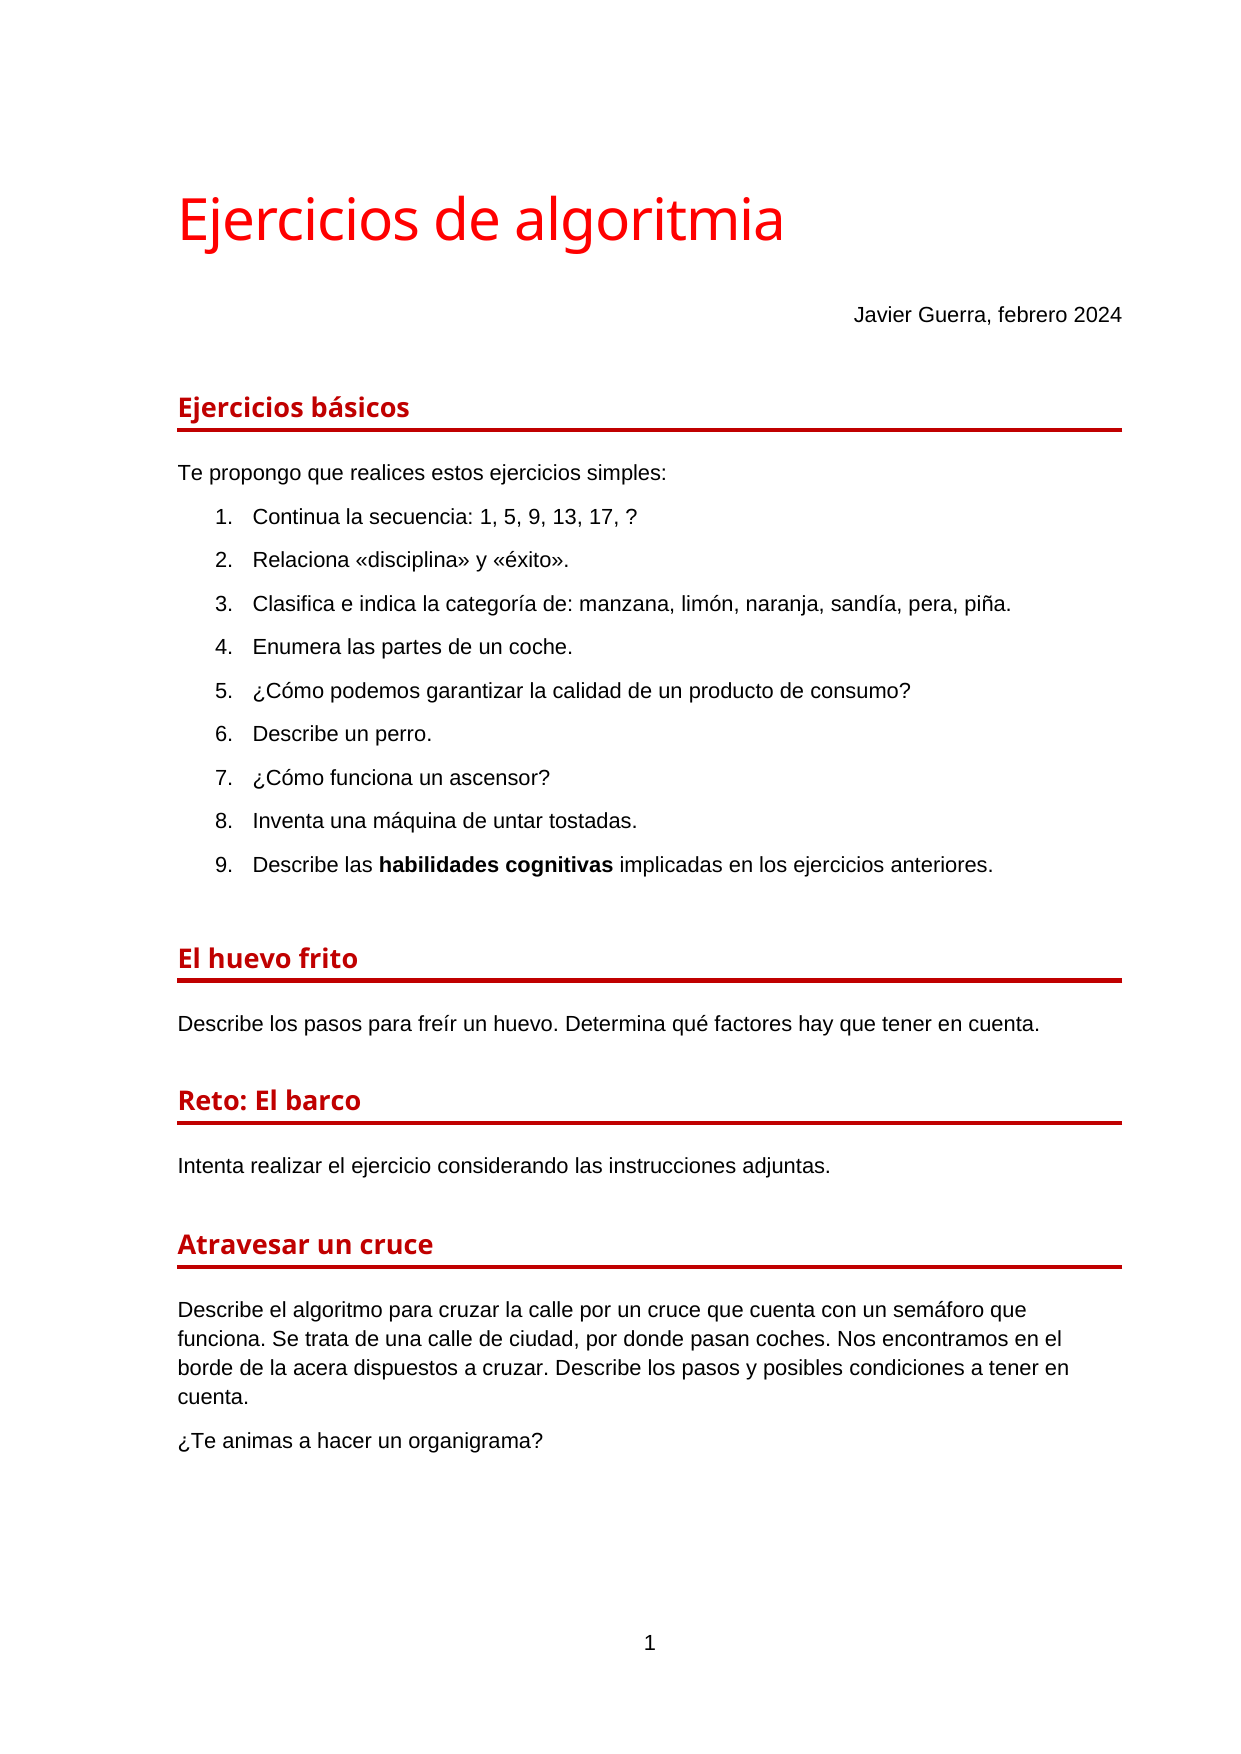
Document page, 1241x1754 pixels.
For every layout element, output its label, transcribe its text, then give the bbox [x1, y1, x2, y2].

text Intenta realizar el ejercicio considerando las instrucciones adjuntas. [177, 1153, 1122, 1207]
subtitle Reto: El barco [177, 1082, 1122, 1121]
list Relaciona «disciplina» y «éxito». [215, 547, 1122, 572]
subtitle Atravesar un cruce [177, 1226, 1122, 1265]
text Describe los pasos para freír un huevo. Determina qué factores hay que tener en cuenta. [177, 1011, 1122, 1063]
list Enumera las partes de un coche. [215, 634, 1122, 659]
text Javier Guerra, febrero 2024 [177, 301, 1122, 327]
list Continua la secuencia: 1, 5, 9, 13, 17, ? [215, 504, 1122, 529]
list Describe un perro. [215, 721, 1122, 747]
text Te propongo que realices estos ejercicios simples: [177, 460, 1122, 485]
text ¿Te animas a hacer un organigrama? [177, 1428, 1122, 1453]
list Clasifica e indica la categoría de: manzana, limón, naranja, sandía, pera, piña. [215, 591, 1122, 616]
list Inventa una máquina de untar tostadas. [215, 808, 1122, 834]
text Describe el algoritmo para cruzar la calle por un cruce que cuenta con un semáforo que funciona. Se trata de una calle de ciudad, por donde pasan coches. Nos encontramos en el borde de la acera dispuestos a cruzar. Describe los pasos y posibles condiciones a tener en cuenta. [177, 1297, 1122, 1409]
list Describe las habilidades cognitivas implicadas en los ejercicios anteriores. [215, 852, 1122, 877]
list ¿Cómo funciona un ascensor? [215, 765, 1122, 790]
list ¿Cómo podemos garantizar la calidad de un producto de consumo? [215, 678, 1122, 703]
subtitle Ejercicios básicos [177, 388, 1122, 428]
subtitle El huevo frito [177, 939, 1122, 978]
title Ejercicios de algoritmia [177, 178, 1122, 258]
